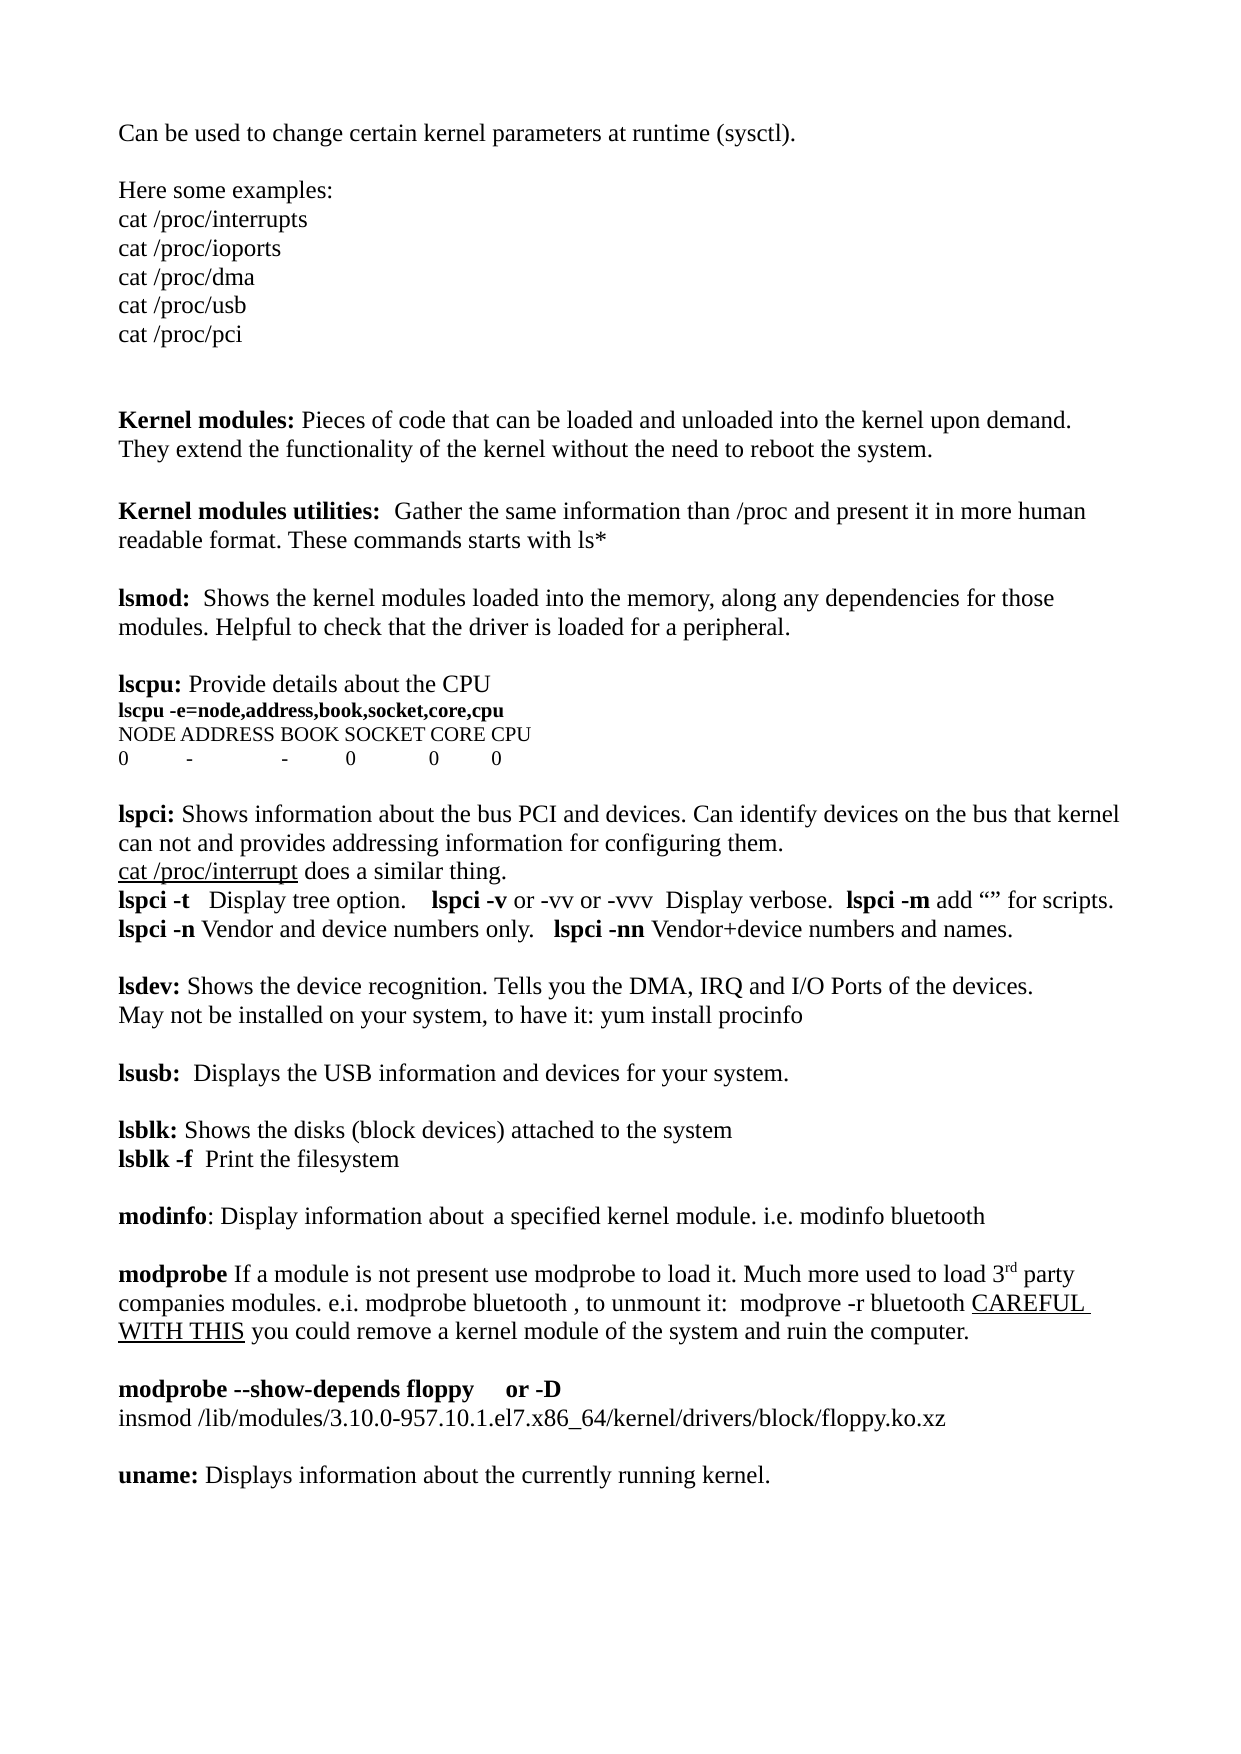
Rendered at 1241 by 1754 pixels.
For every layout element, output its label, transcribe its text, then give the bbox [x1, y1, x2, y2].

text 0 - - 0 0 0 [118, 746, 1122, 770]
text modinfo: Display information about a specified kernel module. i.e. modinfo bluetooth [118, 1201, 1122, 1230]
text cat /proc/interrupt does a similar thing. [118, 856, 1122, 885]
text cat /proc/dma [118, 262, 1122, 291]
text cat /proc/usb [118, 291, 1122, 319]
text cat /proc/pci [118, 319, 1122, 348]
text cat /proc/ioports [118, 233, 1122, 262]
text lscpu -e=node,address,book,socket,core,cpu [118, 698, 1122, 722]
text lsdev: Shows the device recognition. Tells you the DMA, IRQ and I/O Ports of the devices. [118, 971, 1122, 1000]
text lsmod: Shows the kernel modules loaded into the memory, along any dependencies for those modules. Helpful to check that the driver is loaded for a peripheral. [118, 583, 1122, 640]
text cat /proc/interrupts [118, 204, 1122, 233]
text lscpu: Provide details about the CPU [118, 669, 1122, 698]
text NODE ADDRESS BOOK SOCKET CORE CPU [118, 722, 1122, 746]
text modprobe --show-depends floppy or -D [118, 1374, 1122, 1403]
text lsusb: Displays the USB information and devices for your system. [118, 1058, 1122, 1086]
text modprobe If a module is not present use modprobe to load it. Much more used to load 3rd party companies modules. e.i. modprobe bluetooth , to unmount it: modprove -r bluetooth CAREFUL WITH THIS you could remove a kernel module of the system and ruin the computer. [118, 1259, 1122, 1345]
text Kernel modules utilities: Gather the same information than /proc and present it in more human readable format. These commands starts with ls* [118, 492, 1122, 554]
text May not be installed on your system, to have it: yum install procinfo [118, 1000, 1122, 1029]
text insmod /lib/modules/3.10.0-957.10.1.el7.x86_64/kernel/drivers/block/floppy.ko.xz [118, 1403, 1122, 1431]
text lspci: Shows information about the bus PCI and devices. Can identify devices on the bus that kernel can not and provides addressing information for configuring them. [118, 799, 1122, 856]
text Here some examples: [118, 176, 1122, 204]
text Kernel modules: Pieces of code that can be loaded and unloaded into the kernel upon demand. They extend the functionality of the kernel without the need to reboot the system. [118, 406, 1122, 463]
text lsblk: Shows the disks (block devices) attached to the system [118, 1115, 1122, 1144]
text lspci -n Vendor and device numbers only. lspci -nn Vendor+device numbers and names. [118, 914, 1122, 943]
text Can be used to change certain kernel parameters at runtime (sysctl). [118, 118, 1122, 147]
text lspci -t Display tree option. lspci -v or -vv or -vvv Display verbose. lspci -m add “” for scripts. [118, 885, 1122, 914]
text uname: Displays information about the currently running kernel. [118, 1460, 1122, 1489]
text lsblk -f Print the filesystem [118, 1144, 1122, 1173]
